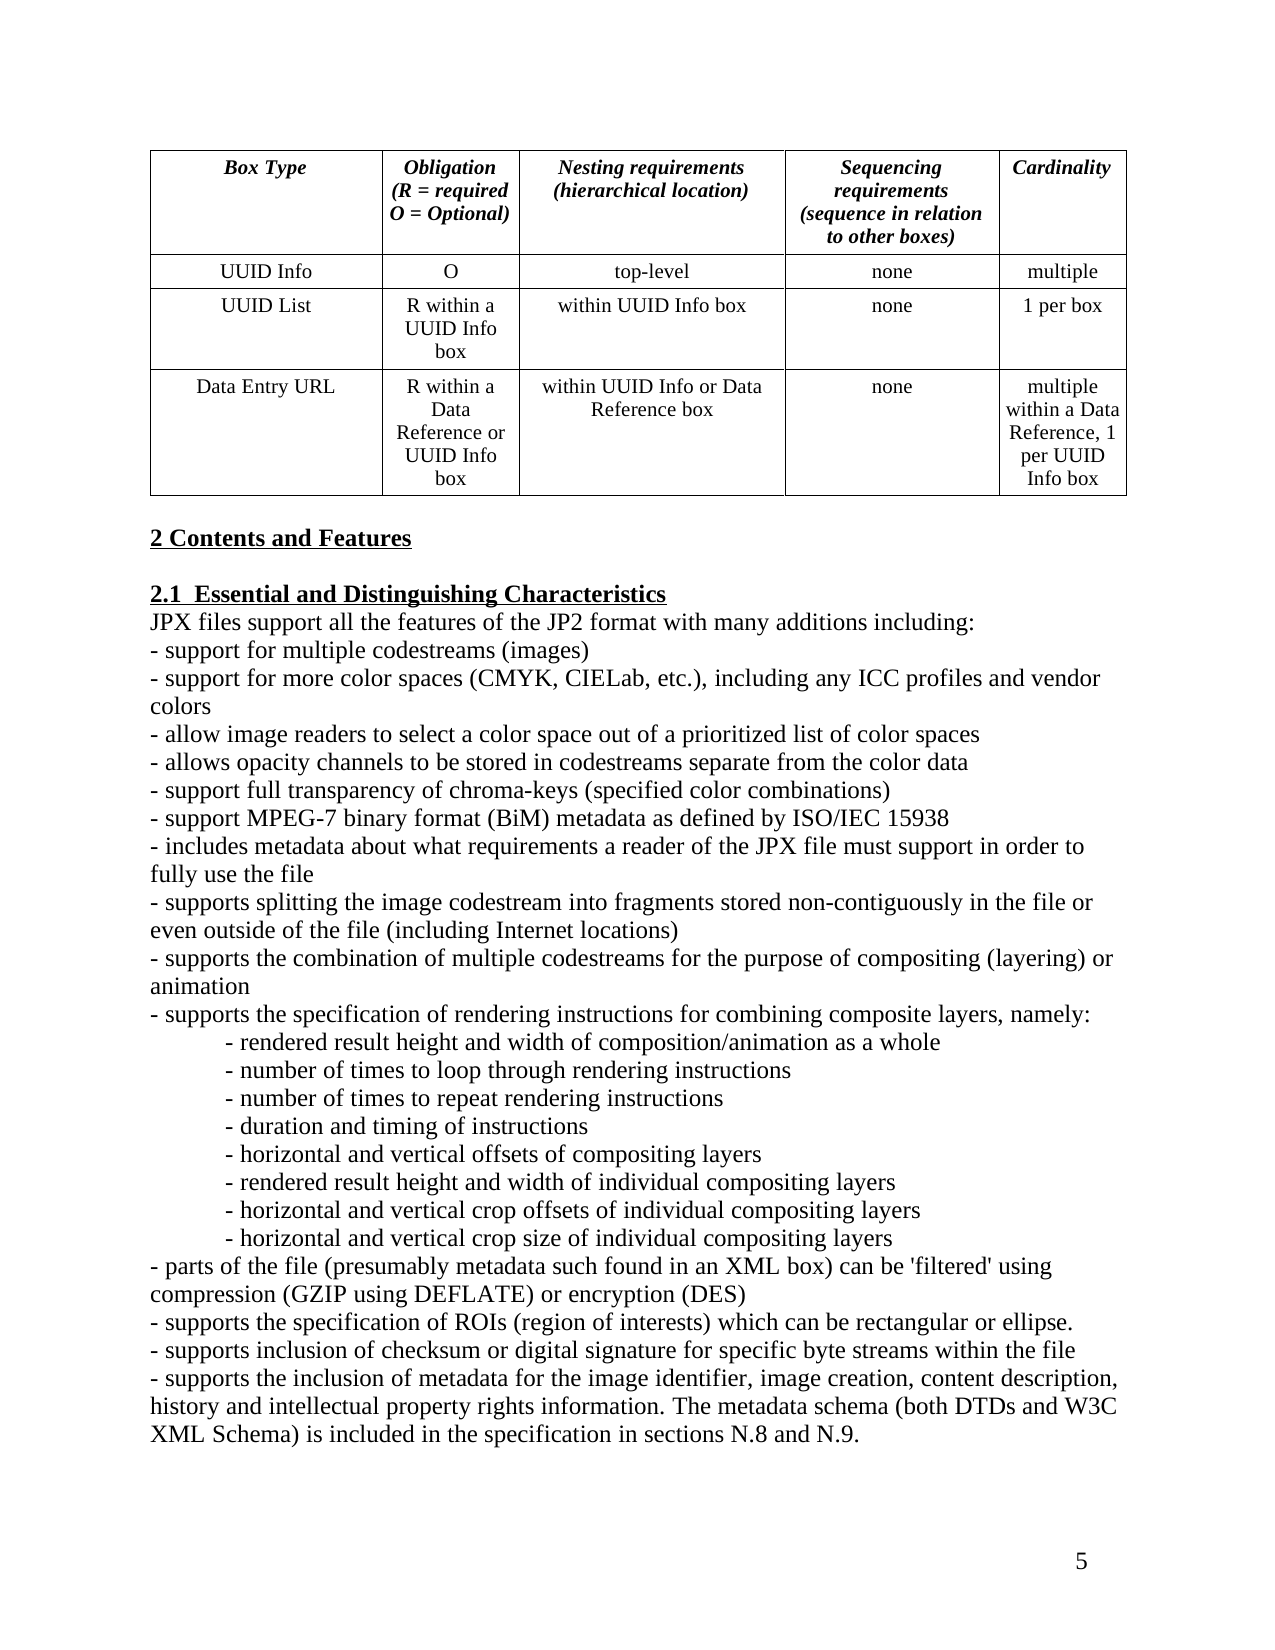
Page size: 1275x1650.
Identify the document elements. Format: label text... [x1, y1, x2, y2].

table_header Obligation (R = required O = Optional) [383, 151, 519, 254]
text - parts of the file (presumably metadata such found in an XML box) can be 'filtered' using compression (GZIP using DEFLATE) or encryption (DES) [150, 1252, 1125, 1308]
table_cell within UUID Info or Data Reference box [520, 370, 784, 495]
table_cell top-level [520, 255, 784, 288]
table_cell Data Entry URL [151, 370, 382, 495]
text - supports the specification of rendering instructions for combining composite layers, namely: [150, 1000, 1125, 1028]
text - support for multiple codestreams (images) [150, 636, 1125, 664]
text - supports splitting the image codestream into fragments stored non-contiguously in the file or even outside of the file (including Internet locations) [150, 888, 1125, 944]
table_header Nesting requirements (hierarchical location) [520, 151, 784, 254]
text - duration and timing of instructions [150, 1112, 1125, 1140]
table_cell none [786, 370, 999, 495]
text - support MPEG-7 binary format (BiM) metadata as defined by ISO/IEC 15938 [150, 804, 1125, 832]
table_cell none [786, 289, 999, 369]
table_cell UUID Info [151, 255, 382, 288]
text - allow image readers to select a color space out of a prioritized list of color spaces [150, 720, 1125, 748]
text - support for more color spaces (CMYK, CIELab, etc.), including any ICC profiles and vendor colors [150, 664, 1125, 720]
table_cell R within a Data Reference or UUID Info box [383, 370, 519, 495]
table_cell multiple within a Data Reference, 1 per UUID Info box [1000, 370, 1126, 495]
text 2 Contents and Features [150, 524, 1125, 552]
table_header Sequencing requirements (sequence in relation to other boxes) [786, 151, 999, 254]
text - includes metadata about what requirements a reader of the JPX file must support in order to fully use the file [150, 832, 1125, 888]
table_cell UUID List [151, 289, 382, 369]
text - horizontal and vertical crop offsets of individual compositing layers [150, 1196, 1125, 1224]
table_cell 1 per box [1000, 289, 1126, 369]
subtitle 2.1 Essential and Distinguishing Characteristics [150, 580, 1125, 608]
table_header Box Type [151, 151, 382, 254]
text - support full transparency of chroma-keys (specified color combinations) [150, 776, 1125, 804]
text - rendered result height and width of composition/animation as a whole [150, 1028, 1125, 1056]
text - number of times to loop through rendering instructions [150, 1056, 1125, 1084]
table_cell within UUID Info box [520, 289, 784, 369]
text - rendered result height and width of individual compositing layers [150, 1168, 1125, 1196]
text - horizontal and vertical crop size of individual compositing layers [150, 1224, 1125, 1252]
text JPX files support all the features of the JP2 format with many additions including: [150, 608, 1125, 636]
table_cell O [383, 255, 519, 288]
text - supports the inclusion of metadata for the image identifier, image creation, content description, history and intellectual property rights information. The metadata schema (both DTDs and W3C XML Schema) is included in the specification in sections N.8 and N.9. [150, 1364, 1125, 1448]
text - supports inclusion of checksum or digital signature for specific byte streams within the file [150, 1336, 1125, 1364]
text - supports the combination of multiple codestreams for the purpose of compositing (layering) or animation [150, 944, 1125, 1000]
text - number of times to repeat rendering instructions [150, 1084, 1125, 1112]
text - supports the specification of ROIs (region of interests) which can be rectangular or ellipse. [150, 1308, 1125, 1336]
table_cell none [786, 255, 999, 288]
table_header Cardinality [1000, 151, 1126, 254]
table_cell multiple [1000, 255, 1126, 288]
text - horizontal and vertical offsets of compositing layers [150, 1140, 1125, 1168]
table_cell R within a UUID Info box [383, 289, 519, 369]
text - allows opacity channels to be stored in codestreams separate from the color data [150, 748, 1125, 776]
